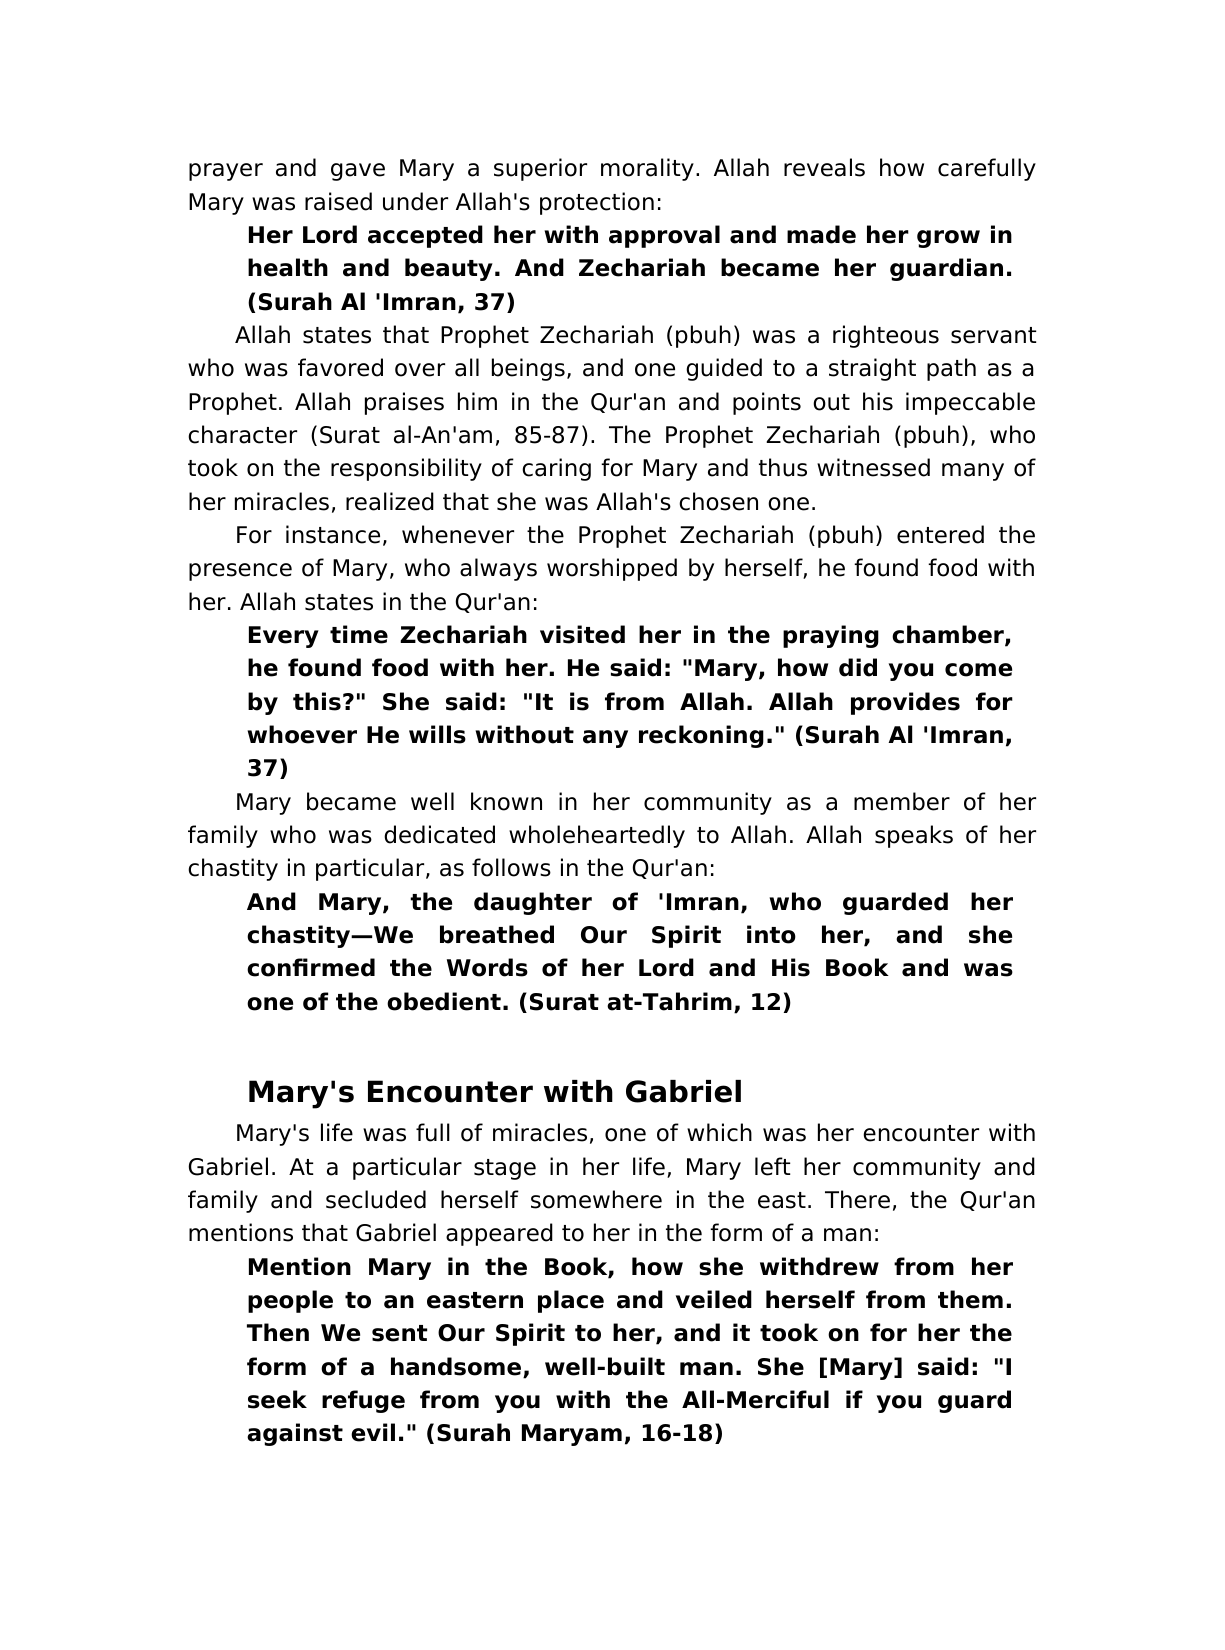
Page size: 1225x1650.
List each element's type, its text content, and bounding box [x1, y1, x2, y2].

subtitle Mary's Encounter with Gabriel [187, 1075, 1037, 1109]
text Allah states that Prophet Zechariah (pbuh) was a righteous servant who was favored over all beings, and one guided to a straight path as a Prophet. Allah praises him in the Qur'an and points out his impeccable character (Surat al-An'am, 85-87). The Prophet Zechariah (pbuh), who took on the responsibility of caring for Mary and thus witnessed many of her miracles, realized that she was Allah's chosen one. [187, 317, 1037, 517]
text Mary became well known in her community as a member of her family who was dedicated wholeheartedly to Allah. Allah speaks of her chastity in particular, as follows in the Qur'an: [187, 783, 1037, 883]
text And Mary, the daughter of 'Imran, who guarded her chastity—We breathed Our Spirit into her, and she confirmed the Words of her Lord and His Book and was one of the obedient. (Surat at-Tahrim, 12) [247, 883, 1014, 1017]
text Mention Mary in the Book, how she withdrew from her people to an eastern place and veiled herself from them. Then We sent Our Spirit to her, and it took on for her the form of a handsome, well-built man. She [Mary] said: "I seek refuge from you with the All-Merciful if you guard against evil." (Surah Maryam, 16-18) [247, 1248, 1014, 1448]
text Mary's life was full of miracles, one of which was her encounter with Gabriel. At a particular stage in her life, Mary left her community and family and secluded herself somewhere in the east. There, the Qur'an mentions that Gabriel appeared to her in the form of a man: [187, 1115, 1037, 1248]
text prayer and gave Mary a superior morality. Allah reveals how carefully Mary was raised under Allah's protection: [187, 150, 1037, 217]
text Her Lord accepted her with approval and made her grow in health and beauty. And Zechariah became her guardian. (Surah Al 'Imran, 37) [247, 217, 1014, 317]
text For instance, whenever the Prophet Zechariah (pbuh) entered the presence of Mary, who always worshipped by herself, he found food with her. Allah states in the Qur'an: [187, 517, 1037, 617]
text Every time Zechariah visited her in the praying chamber, he found food with her. He said: "Mary, how did you come by this?" She said: "It is from Allah. Allah provides for whoever He wills without any reckoning." (Surah Al 'Imran, 37) [247, 617, 1014, 783]
